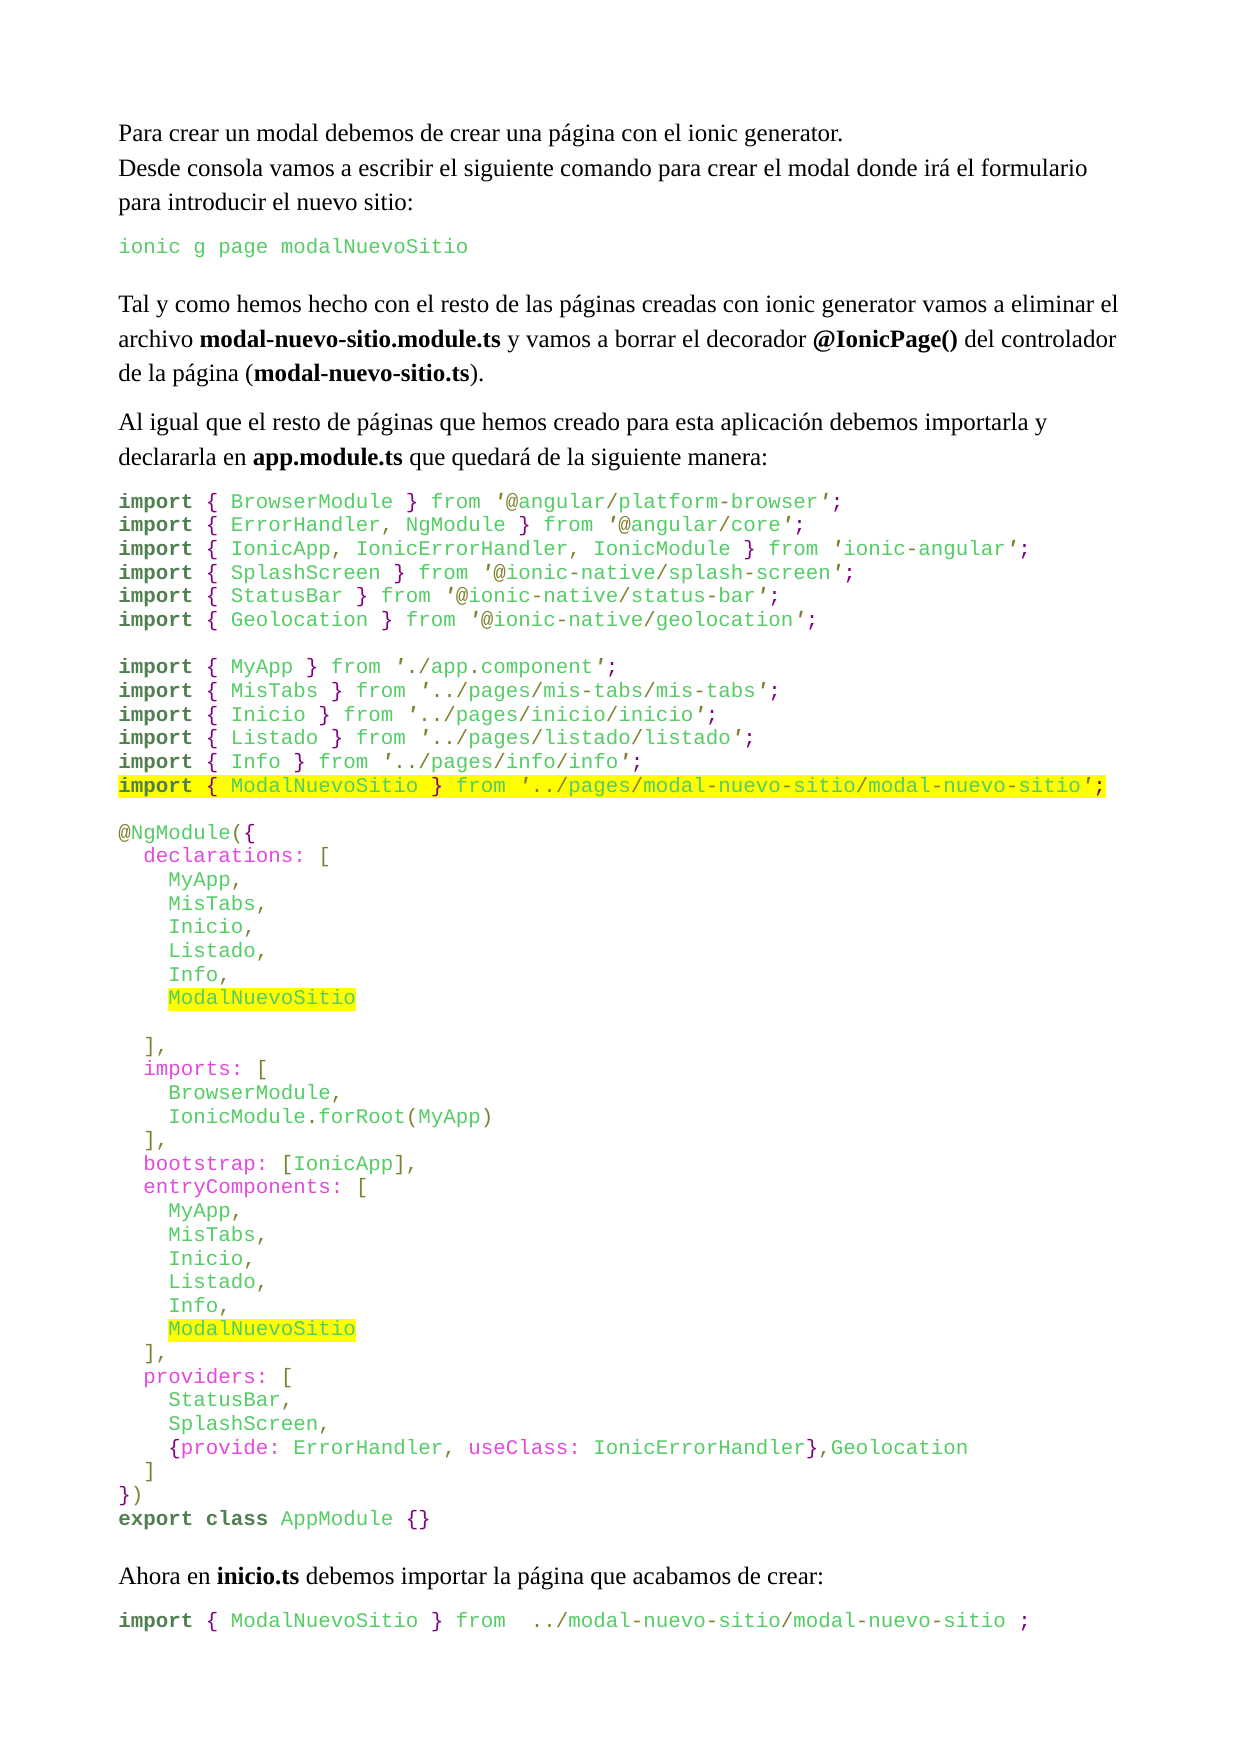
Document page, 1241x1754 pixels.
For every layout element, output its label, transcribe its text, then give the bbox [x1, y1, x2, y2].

text ionic g page modalNuevoSitio [118, 236, 1122, 260]
text Para crear un modal debemos de crear una página con el ionic generator. Desde consola vamos a escribir el siguiente comando para crear el modal donde irá el formulario para introducir el nuevo sitio: [118, 118, 1122, 216]
text providers: [ [118, 1366, 1122, 1389]
text imports: [ [118, 1058, 1122, 1082]
text import { BrowserModule } from '@angular/platform-browser'; [118, 491, 1122, 514]
text import { ErrorHandler, NgModule } from '@angular/core'; [118, 514, 1122, 538]
text }) [118, 1484, 1122, 1508]
text Listado, [118, 1271, 1122, 1295]
text import { IonicApp, IonicErrorHandler, IonicModule } from 'ionic-angular'; [118, 538, 1122, 562]
text SplashScreen, [118, 1413, 1122, 1437]
text Info, [118, 964, 1122, 987]
text import { Inicio } from '../pages/inicio/inicio'; [118, 704, 1122, 727]
text MyApp, [118, 1200, 1122, 1224]
text import { StatusBar } from '@ionic-native/status-bar'; [118, 585, 1122, 609]
text import { Listado } from '../pages/listado/listado'; [118, 727, 1122, 751]
text ], [118, 1129, 1122, 1153]
text MisTabs, [118, 893, 1122, 916]
text import { MyApp } from './app.component'; [118, 656, 1122, 680]
text {provide: ErrorHandler, useClass: IonicErrorHandler},Geolocation [118, 1437, 1122, 1460]
text ], [118, 1035, 1122, 1058]
text import { SplashScreen } from '@ionic-native/splash-screen'; [118, 562, 1122, 585]
text import { Info } from '../pages/info/info'; [118, 751, 1122, 774]
text import { MisTabs } from '../pages/mis-tabs/mis-tabs'; [118, 680, 1122, 704]
text Listado, [118, 940, 1122, 964]
text Inicio, [118, 1247, 1122, 1271]
text @NgModule({ [118, 822, 1122, 846]
text bootstrap: [IonicApp], [118, 1153, 1122, 1177]
text Al igual que el resto de páginas que hemos creado para esta aplicación debemos importarla y declararla en app.module.ts que quedará de la siguiente manera: [118, 407, 1122, 471]
text export class AppModule {} [118, 1508, 1122, 1531]
text StatusBar, [118, 1389, 1122, 1413]
text import { ModalNuevoSitio } from '../modal-nuevo-sitio/modal-nuevo-sitio'; [118, 1610, 1122, 1633]
text ModalNuevoSitio [118, 1318, 1122, 1342]
text declarations: [ [118, 846, 1122, 869]
text ModalNuevoSitio [118, 987, 1122, 1011]
text entryComponents: [ [118, 1177, 1122, 1200]
text ], [118, 1342, 1122, 1366]
text Tal y como hemos hecho con el resto de las páginas creadas con ionic generator vamos a eliminar el archivo modal-nuevo-sitio.module.ts y vamos a borrar el decorador @IonicPage() del controlador de la página (modal-nuevo-sitio.ts). [118, 289, 1122, 387]
text Info, [118, 1295, 1122, 1318]
text Inicio, [118, 916, 1122, 940]
text import { Geolocation } from '@ionic-native/geolocation'; [118, 609, 1122, 633]
text MyApp, [118, 869, 1122, 893]
text BrowserModule, [118, 1082, 1122, 1106]
text IonicModule.forRoot(MyApp) [118, 1106, 1122, 1129]
text import { ModalNuevoSitio } from '../pages/modal-nuevo-sitio/modal-nuevo-sitio'; [118, 774, 1122, 798]
text MisTabs, [118, 1224, 1122, 1247]
text ] [118, 1460, 1122, 1484]
text Ahora en inicio.ts debemos importar la página que acabamos de crear: [118, 1561, 1122, 1589]
